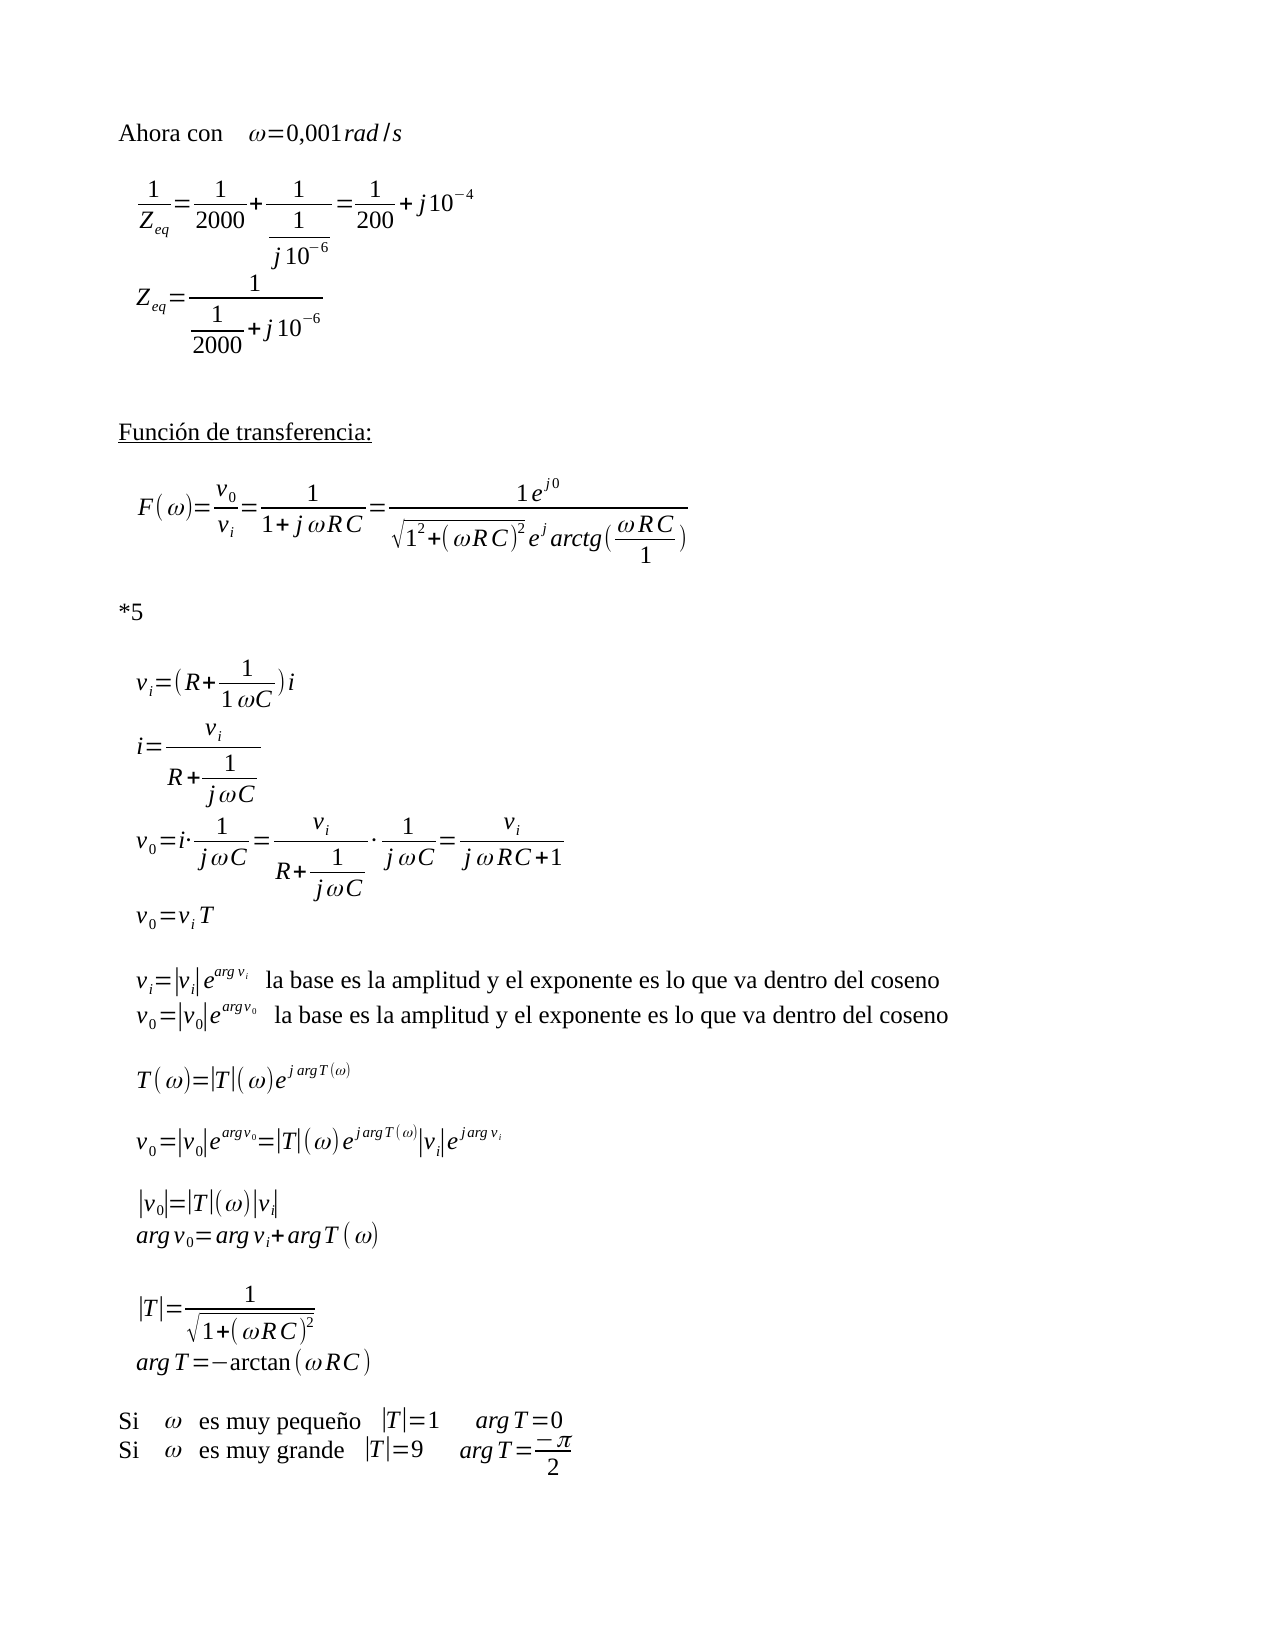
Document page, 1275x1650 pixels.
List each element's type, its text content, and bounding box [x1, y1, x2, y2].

text la base es la amplitud y el exponente es lo que va dentro del coseno [118, 997, 1157, 1033]
text Ahora con [118, 118, 1157, 147]
text Si es muy grande [118, 1434, 1157, 1481]
text la base es la amplitud y el exponente es lo que va dentro del coseno [118, 962, 1157, 997]
text Función de transferencia: [118, 417, 1157, 446]
text *5 [118, 597, 1157, 626]
text Si es muy pequeño [118, 1406, 1157, 1434]
